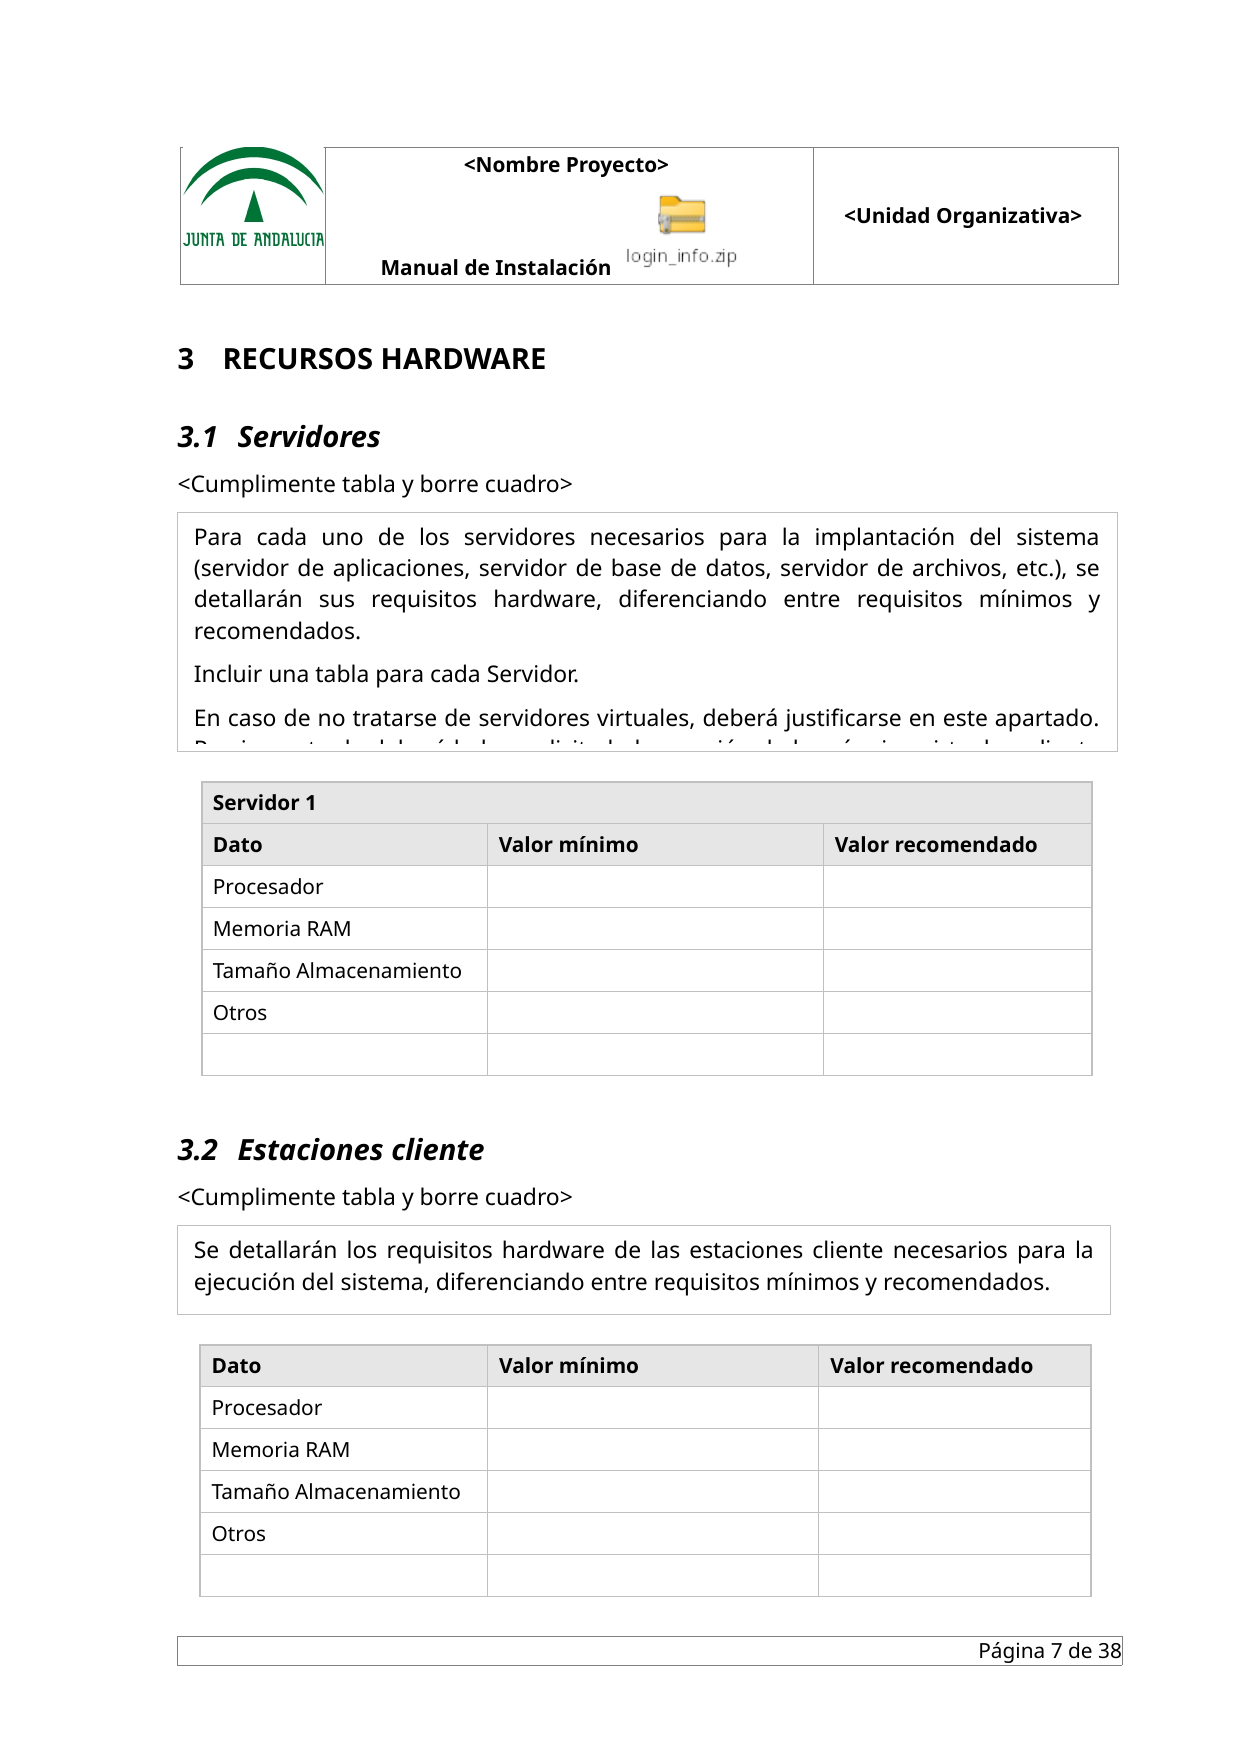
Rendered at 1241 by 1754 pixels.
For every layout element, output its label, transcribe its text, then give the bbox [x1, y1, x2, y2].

table_cell [824, 908, 1091, 949]
table_cell Procesador [201, 1387, 487, 1428]
table_header Servidor 1 [203, 783, 1091, 823]
table_cell Tamaño Almacenamiento [203, 950, 487, 991]
text <Cumplimente tabla y borre cuadro> [177, 1181, 1122, 1213]
text <Cumplimente tabla y borre cuadro> [177, 468, 1122, 499]
subtitle Servidores [177, 416, 1122, 456]
table_cell [824, 866, 1091, 907]
table_cell [488, 992, 823, 1033]
text Incluir una tabla para cada Servidor. [194, 658, 1101, 689]
table_cell Memoria RAM [203, 908, 487, 949]
table_cell [819, 1513, 1090, 1554]
table_cell [488, 1034, 823, 1075]
table_cell Procesador [203, 866, 487, 907]
table_cell Memoria RAM [201, 1429, 487, 1470]
table_header Dato [201, 1346, 487, 1386]
subtitle Estaciones cliente [177, 1129, 1122, 1169]
table_cell [488, 1429, 818, 1470]
table_cell Otros [203, 992, 487, 1033]
table_cell [824, 992, 1091, 1033]
table_cell [488, 1555, 818, 1596]
table_cell Tamaño Almacenamiento [201, 1471, 487, 1512]
text En caso de no tratarse de servidores virtuales, deberá justificarse en este apartado. Previamente de deberá haber solicitado la creación de la máquina virtual mediante la plantilla correspondiente. [194, 702, 1101, 743]
table_cell [203, 1034, 487, 1075]
table_cell [488, 1513, 818, 1554]
table_cell [824, 950, 1091, 991]
text Se detallarán los requisitos hardware de las estaciones cliente necesarios para la ejecución del sistema, diferenciando entre requisitos mínimos y recomendados. [194, 1234, 1095, 1297]
table_cell Valor mínimo [488, 824, 823, 865]
table_cell [488, 950, 823, 991]
table_cell [201, 1555, 487, 1596]
table_cell Otros [201, 1513, 487, 1554]
table_cell [488, 908, 823, 949]
table_cell [819, 1387, 1090, 1428]
table_cell [488, 866, 823, 907]
table_cell [819, 1555, 1090, 1596]
table_header Valor recomendado [819, 1346, 1090, 1386]
table_cell [819, 1429, 1090, 1470]
subtitle RECURSOS HARDWARE [177, 339, 1122, 378]
table_cell Dato [203, 824, 487, 865]
table_cell Valor recomendado [824, 824, 1091, 865]
table_cell [824, 1034, 1091, 1075]
text Para cada uno de los servidores necesarios para la implantación del sistema (servidor de aplicaciones, servidor de base de datos, servidor de archivos, etc.), se detallarán sus requisitos hardware, diferenciando entre requisitos mínimos y recomendados. [194, 521, 1101, 646]
table_cell [488, 1471, 818, 1512]
table_cell [819, 1471, 1090, 1512]
table_cell [488, 1387, 818, 1428]
table_header Valor mínimo [488, 1346, 818, 1386]
